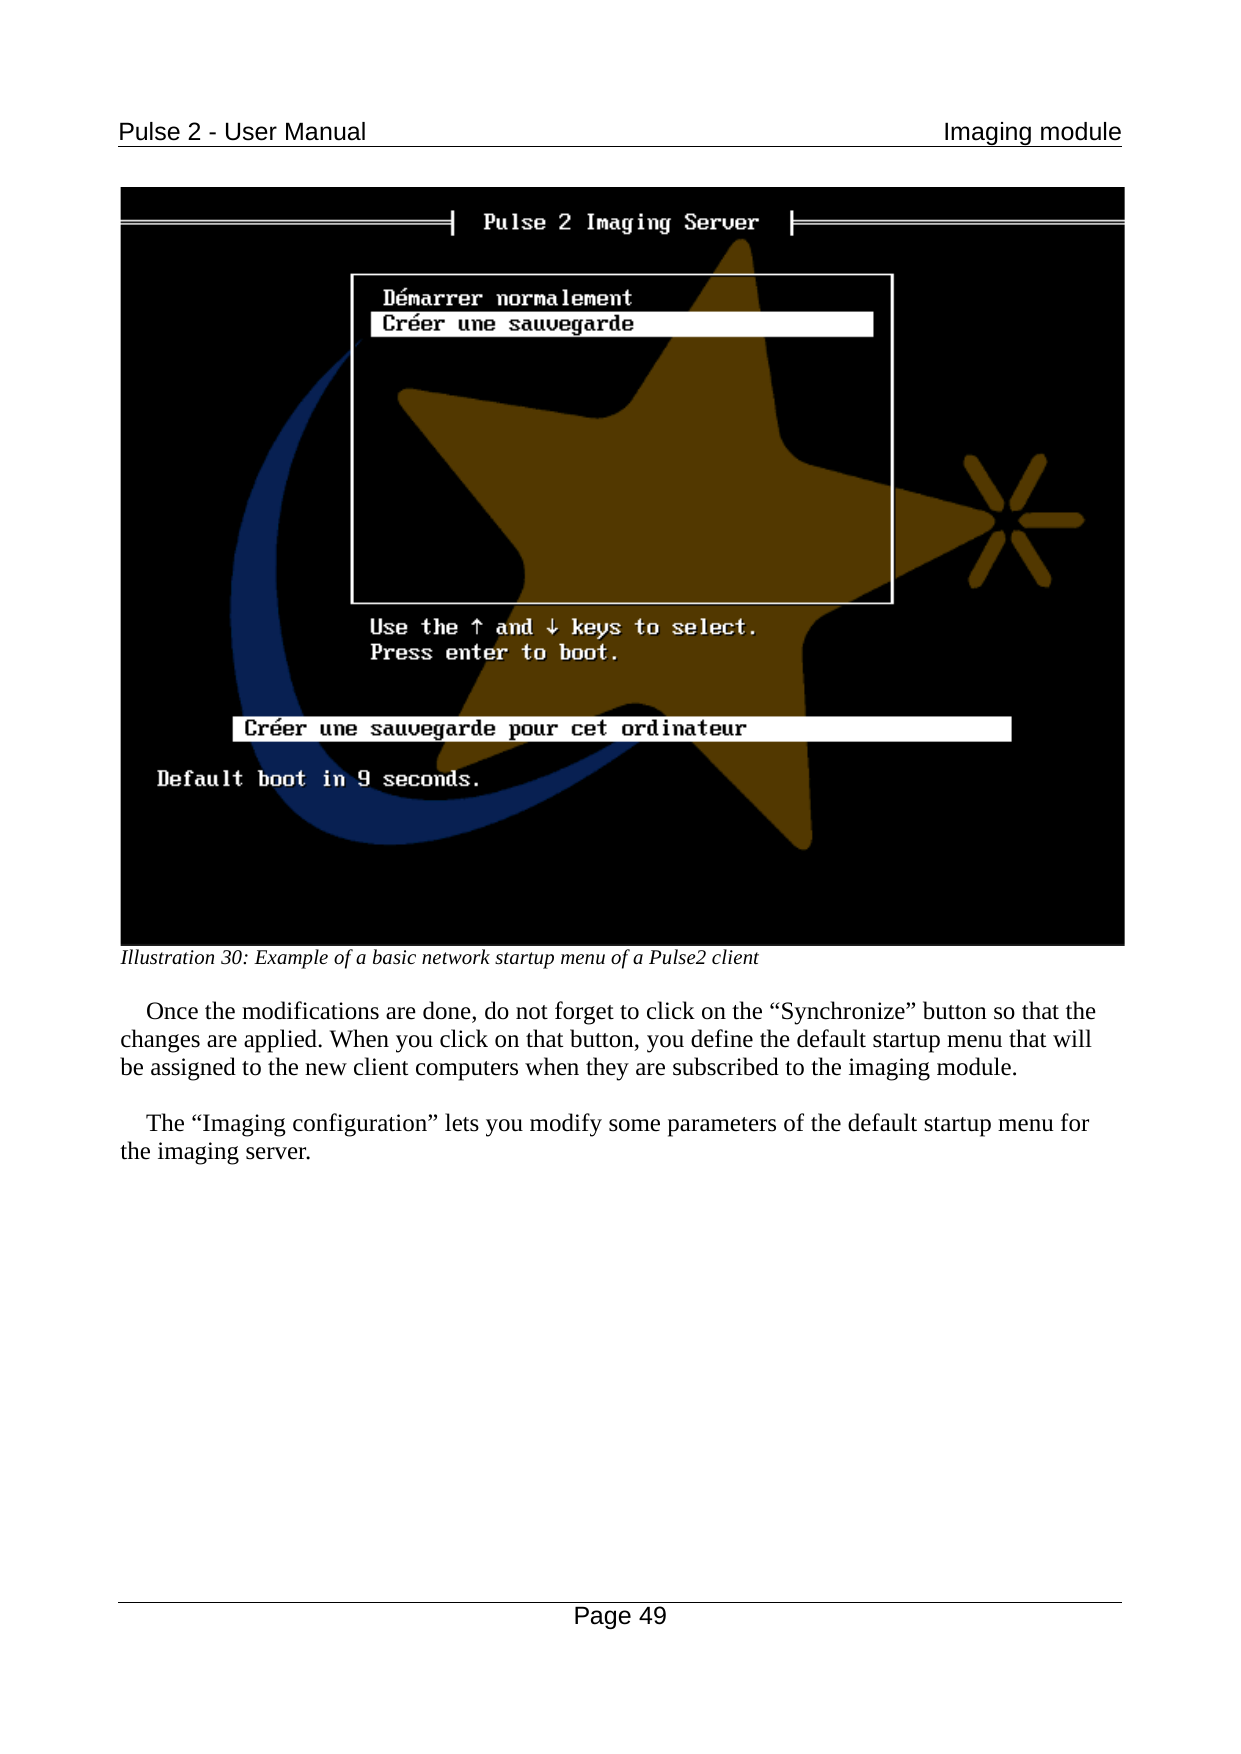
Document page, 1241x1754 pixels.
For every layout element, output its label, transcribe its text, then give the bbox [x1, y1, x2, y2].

text Once the modifications are done, do not forget to click on the “Synchronize” button so that the changes are applied. When you click on that button, you define the default startup menu that will be assigned to the new client computers when they are subscribed to the imaging module. [120, 997, 1122, 1081]
text Illustration 30: Example of a basic network startup menu of a Pulse2 client [120, 946, 1124, 969]
picture [120, 187, 1125, 946]
text The “Imaging configuration” lets you modify some parameters of the default startup menu for the imaging server. [120, 1109, 1122, 1165]
